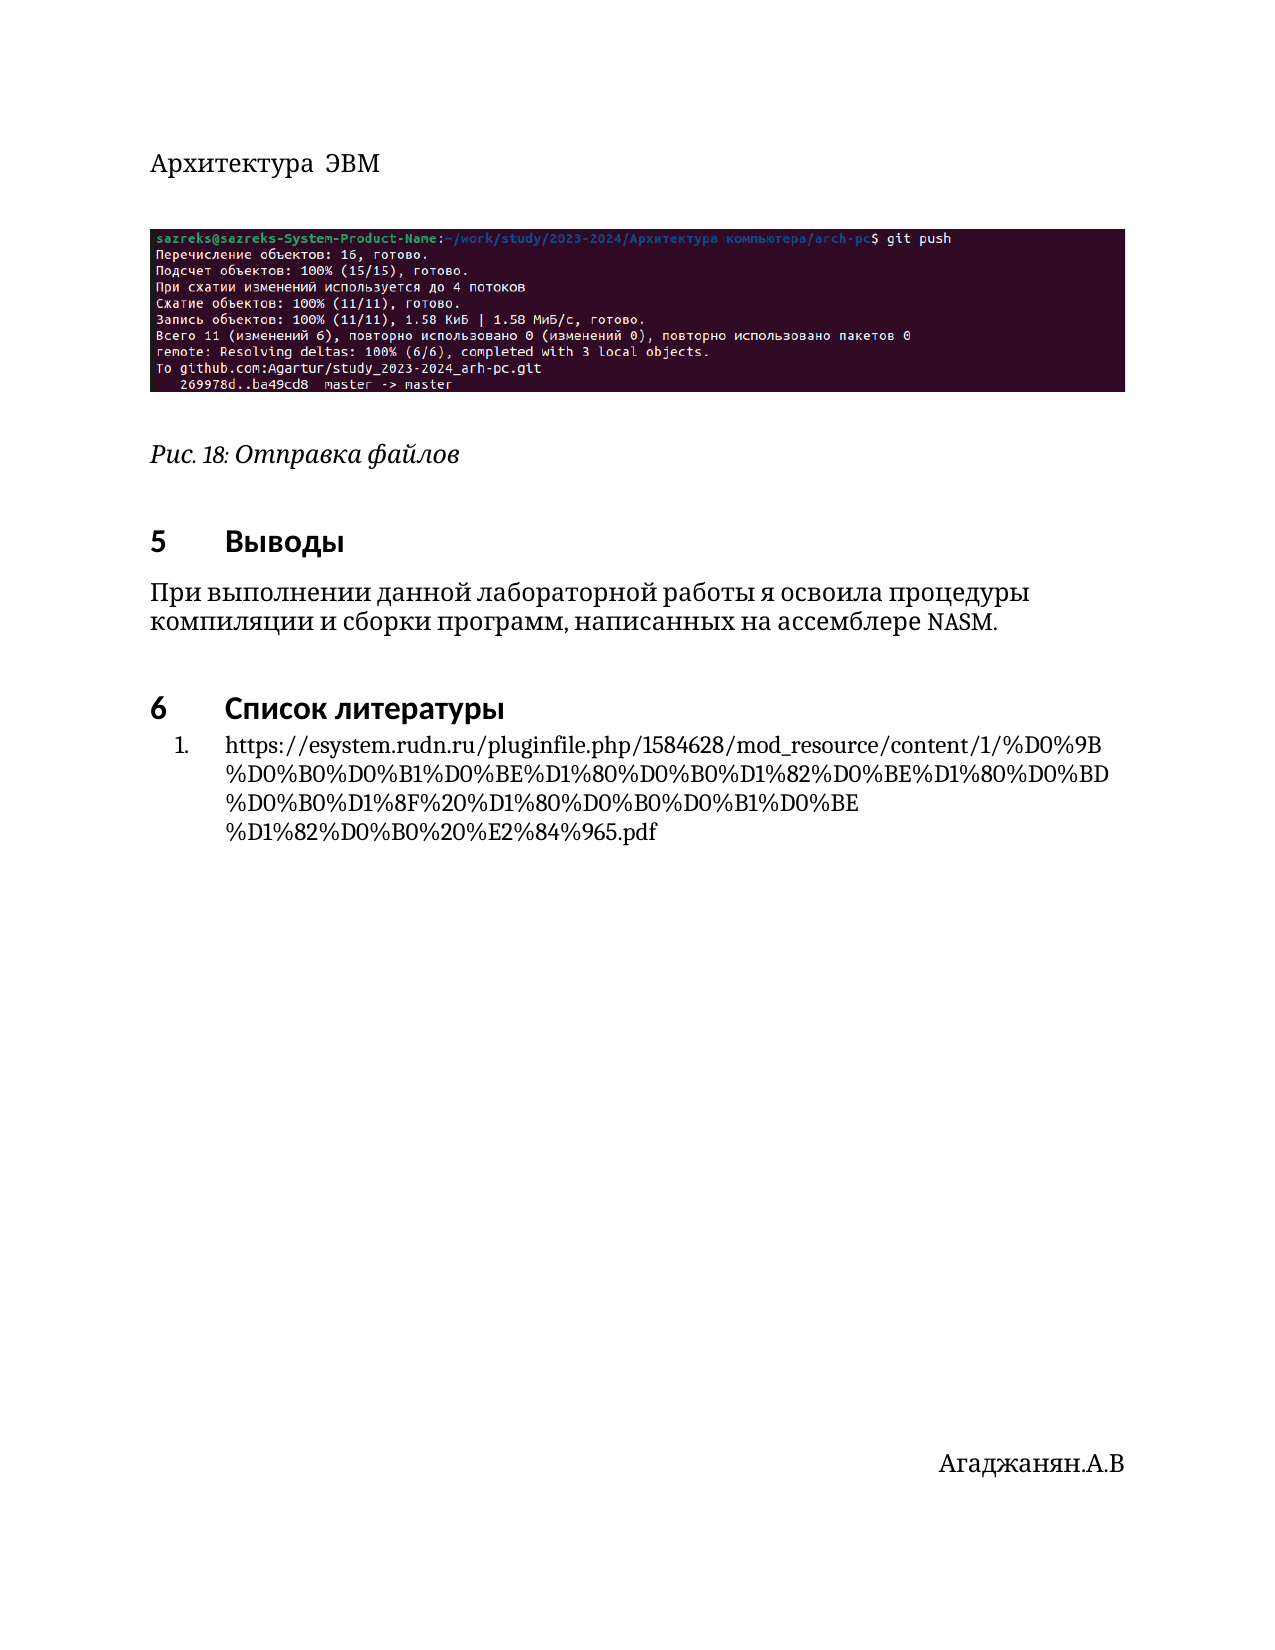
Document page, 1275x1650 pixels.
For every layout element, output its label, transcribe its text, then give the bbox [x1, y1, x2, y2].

list https://esystem.rudn.ru/pluginfile.php/1584628/mod_resource/content/1/%D0%9B%D0%B0%D0%B1%D0%BE%D1%80%D0%B0%D1%82%D0%BE%D1%80%D0%BD%D0%B0%D1%8F%20%D1%80%D0%B0%D0%B1%D0%BE%D1%82%D0%B0%20%E2%84%965.pdf [175, 731, 1125, 846]
picture [150, 229, 1125, 392]
text При выполнении данной лабораторной работы я освоила процедуры компиляции и сборки программ, написанных на ассемблере NASM. [150, 579, 1125, 637]
subtitle 6 Список литературы [150, 687, 1125, 727]
subtitle 5 Выводы [150, 520, 1125, 560]
text Рис. 18: Отправка файлов [150, 441, 1125, 470]
